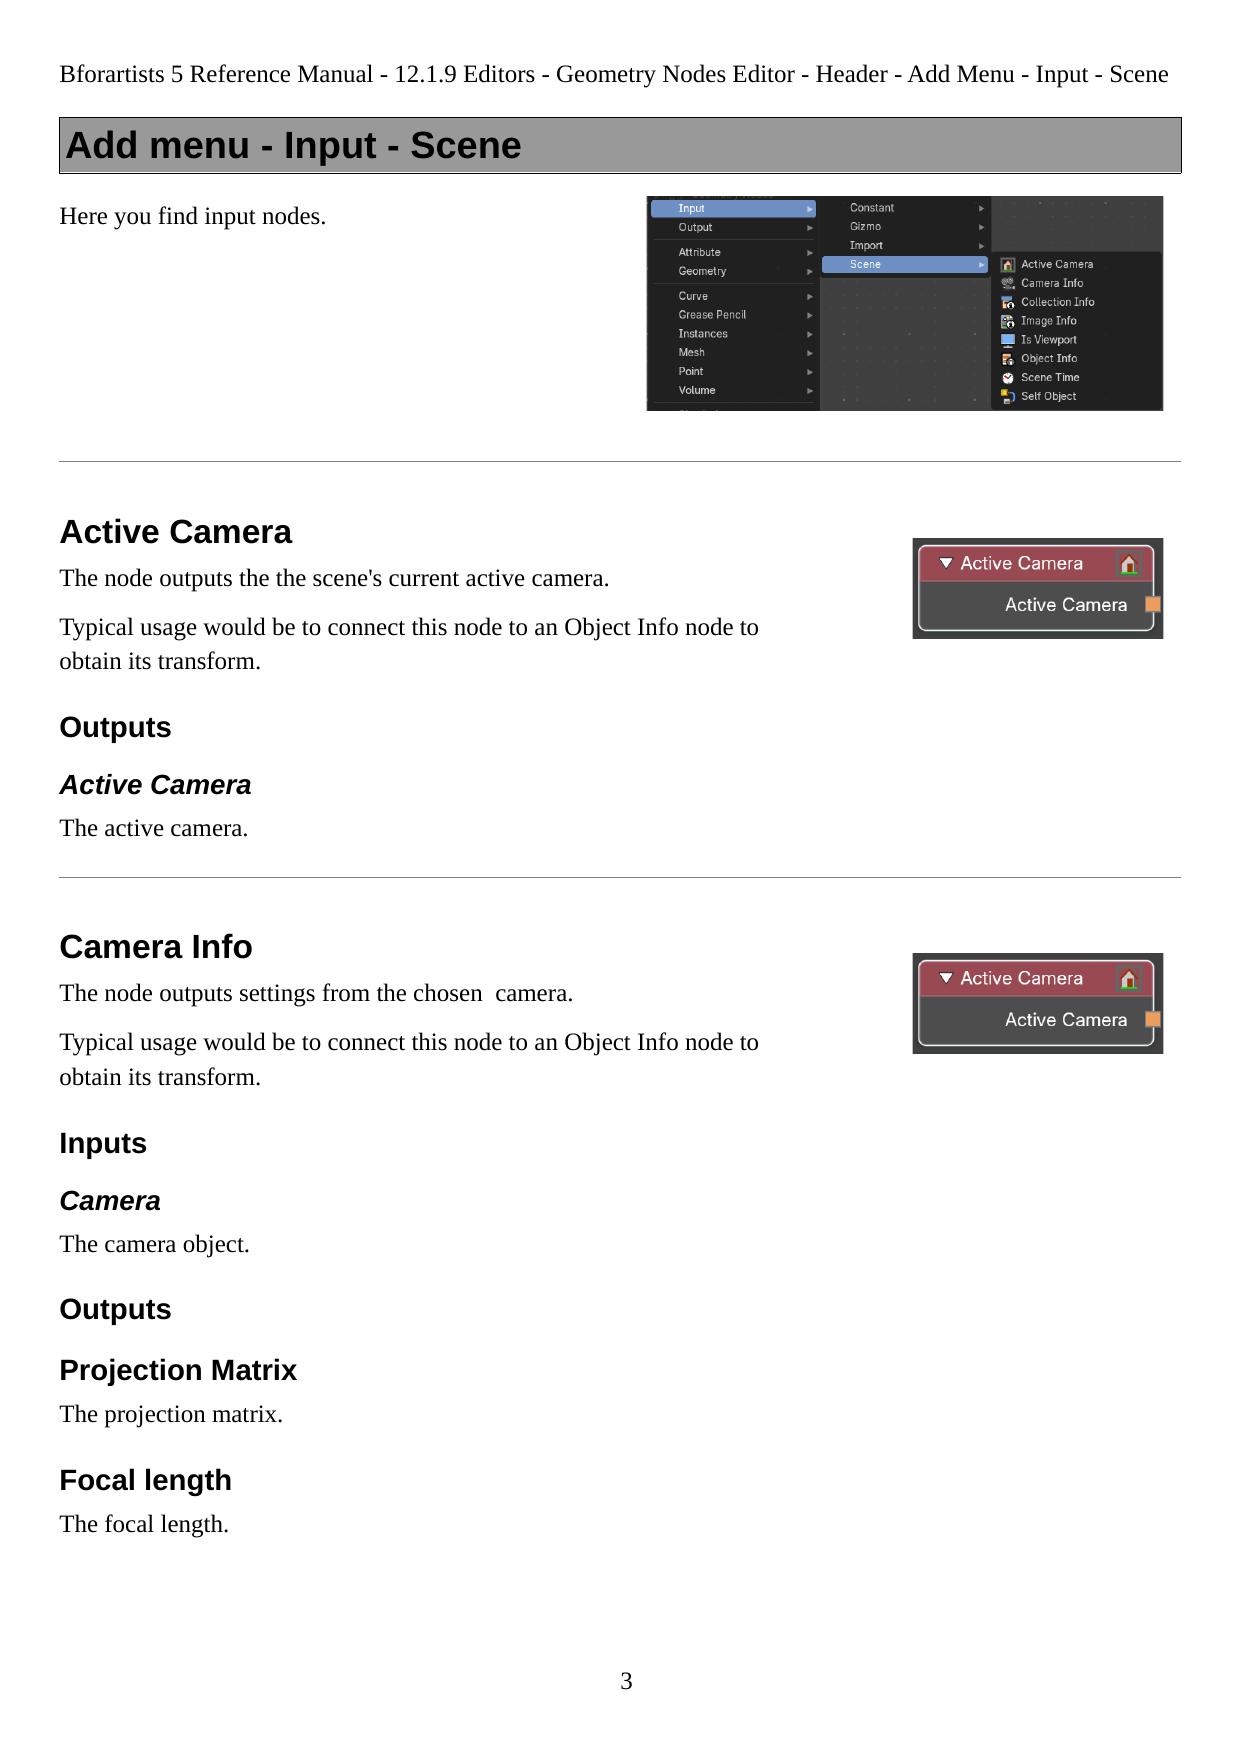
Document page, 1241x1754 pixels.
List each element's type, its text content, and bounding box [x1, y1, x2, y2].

picture [646, 196, 1164, 411]
subtitle Active Camera [59, 512, 1181, 550]
text The camera object. [59, 1229, 1181, 1257]
subtitle Projection Matrix [59, 1353, 1181, 1387]
subtitle Focal length [59, 1463, 1181, 1497]
subtitle Outputs [59, 1292, 1181, 1326]
text The focal length. [59, 1509, 1181, 1538]
subtitle Inputs [59, 1126, 1181, 1159]
subtitle Camera Info [59, 927, 1181, 966]
text The active camera. [59, 813, 1181, 842]
text The node outputs the the scene's current active camera. [59, 563, 912, 592]
picture [912, 538, 1164, 639]
subtitle Camera [59, 1184, 1181, 1216]
text Here you find input nodes. [59, 201, 646, 230]
text The node outputs settings from the chosen camera. [59, 978, 912, 1007]
text Typical usage would be to connect this node to an Object Info node to obtain its transform. [59, 612, 1181, 675]
subtitle Active Camera [59, 769, 1181, 801]
text The projection matrix. [59, 1399, 1181, 1428]
table_header Add menu - Input - Scene [60, 118, 1181, 172]
text Typical usage would be to connect this node to an Object Info node to obtain its transform. [59, 1027, 1181, 1091]
subtitle Outputs [59, 710, 1181, 744]
picture [912, 953, 1164, 1054]
